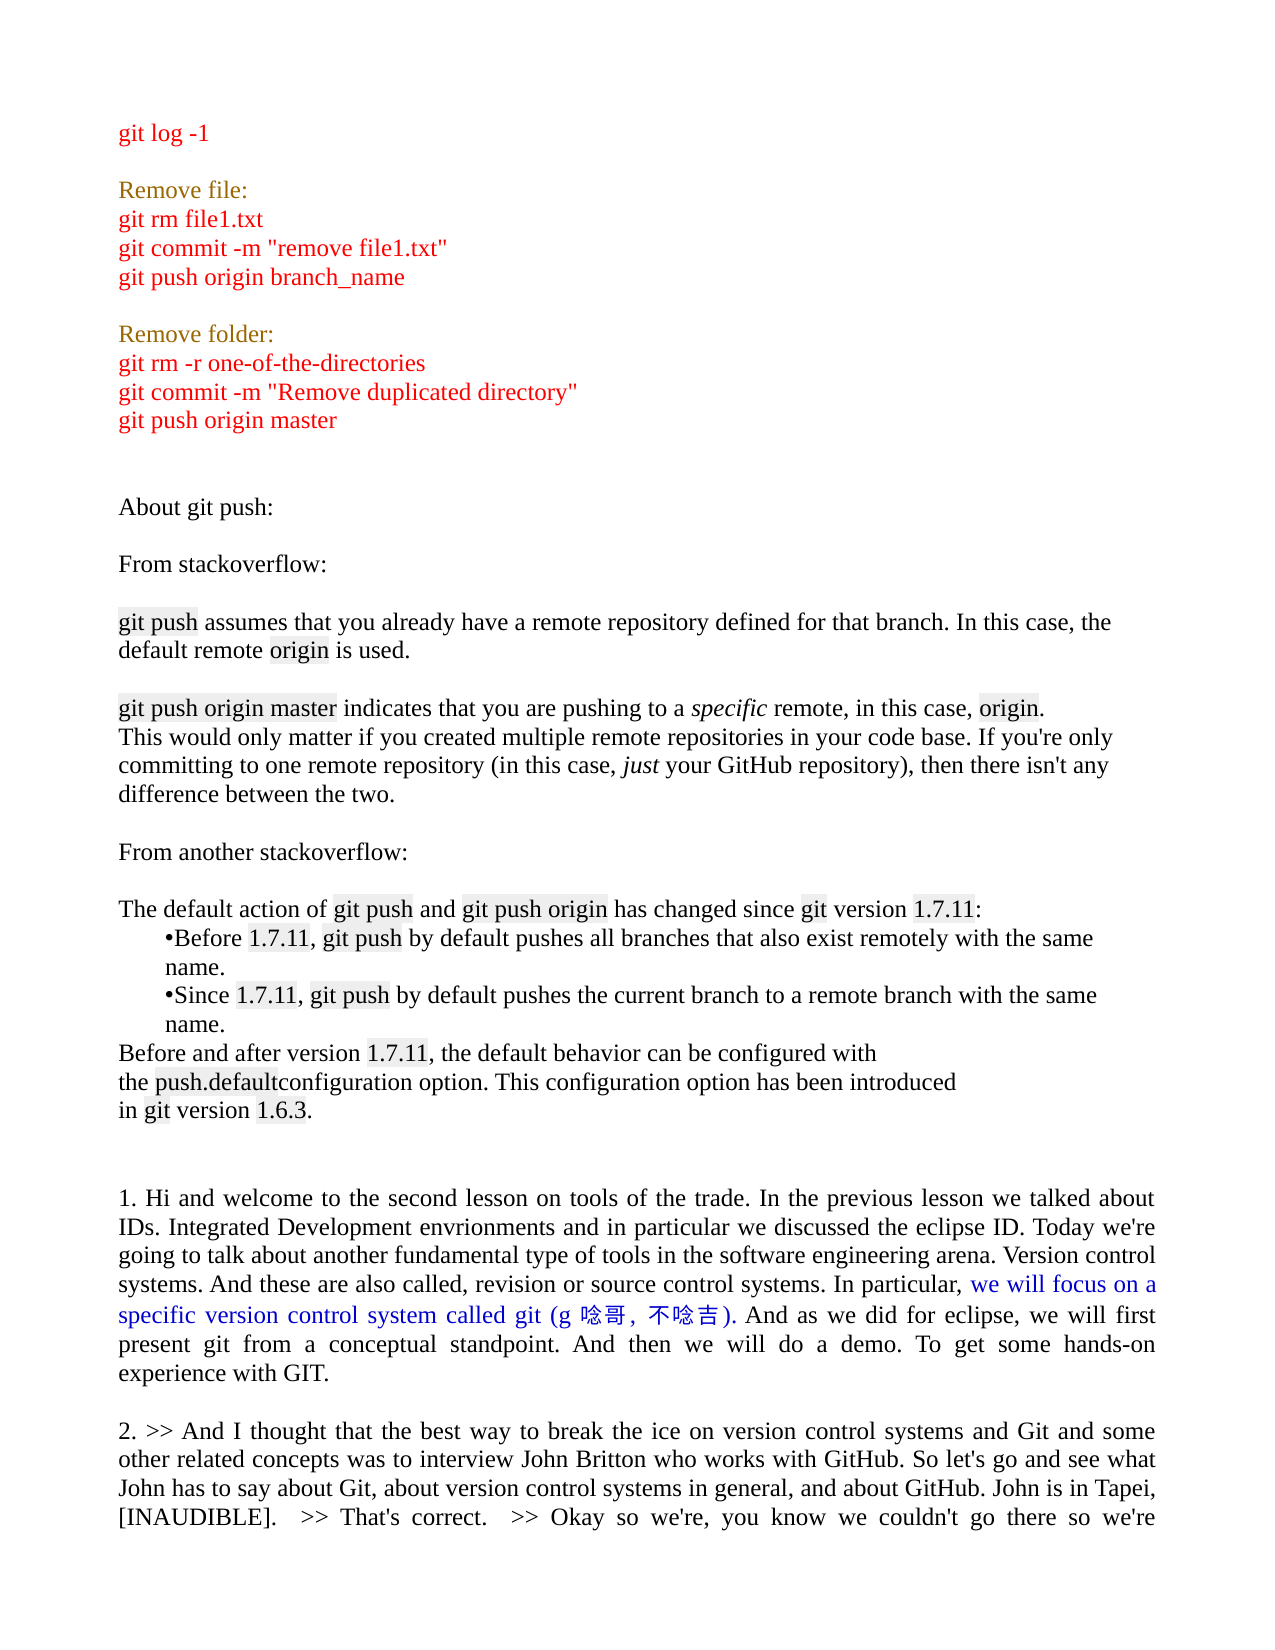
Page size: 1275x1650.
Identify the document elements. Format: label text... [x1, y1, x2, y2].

text About git push: [118, 492, 1157, 521]
text Remove folder: [118, 319, 1157, 348]
text This would only matter if you created multiple remote repositories in your code base. If you're only committing to one remote repository (in this case, just your GitHub repository), then there isn't any difference between the two. [118, 722, 1157, 808]
text git push origin branch_name [118, 262, 1157, 291]
text Remove file: [118, 176, 1157, 204]
text 1. Hi and welcome to the second lesson on tools of the trade. In the previous lesson we talked about IDs. Integrated Development envrionments and in particular we discussed the eclipse ID. Today we're going to talk about another fundamental type of tools in the software engineering arena. Version control systems. And these are also called, revision or source control systems. In particular, we will focus on a specific version control system called git (g唸哥, 不唸吉). And as we did for eclipse, we will first present git from a conceptual standpoint. And then we will do a demo. To get some hands-on experience with GIT. [118, 1183, 1157, 1387]
text git commit -m "remove file1.txt" [118, 233, 1157, 262]
list Since 1.7.11, git push by default pushes the current branch to a remote branch with the same name. [118, 981, 1157, 1038]
text git rm -r one-of-the-directories [118, 348, 1157, 377]
list Before 1.7.11, git push by default pushes all branches that also exist remotely with the same name. [118, 923, 1157, 981]
text From stackoverflow: [118, 549, 1157, 578]
text 2. >> And I thought that the best way to break the ice on version control systems and Git and some other related concepts was to interview John Britton who works with GitHub. So let's go and see what John has to say about Git, about version control systems in general, and about GitHub. John is in Tapei, [INAUDIBLE]. >> That's correct. >> Okay so we're, you know we couldn't go there so we're [118, 1416, 1157, 1531]
text Before and after version 1.7.11, the default behavior can be configured with the push.defaultconfiguration option. This configuration option has been introduced in git version 1.6.3. [118, 1038, 1157, 1124]
text git log -1 [118, 118, 1157, 147]
text git push assumes that you already have a remote repository defined for that branch. In this case, the default remote origin is used. [118, 607, 1157, 664]
text The default action of git push and git push origin has changed since git version 1.7.11: [118, 894, 1157, 923]
text From another stackoverflow: [118, 837, 1157, 866]
text git commit -m "Remove duplicated directory" [118, 377, 1157, 406]
text git push origin master [118, 406, 1157, 434]
text git rm file1.txt [118, 204, 1157, 233]
text git push origin master indicates that you are pushing to a specific remote, in this case, origin. [118, 693, 1157, 722]
